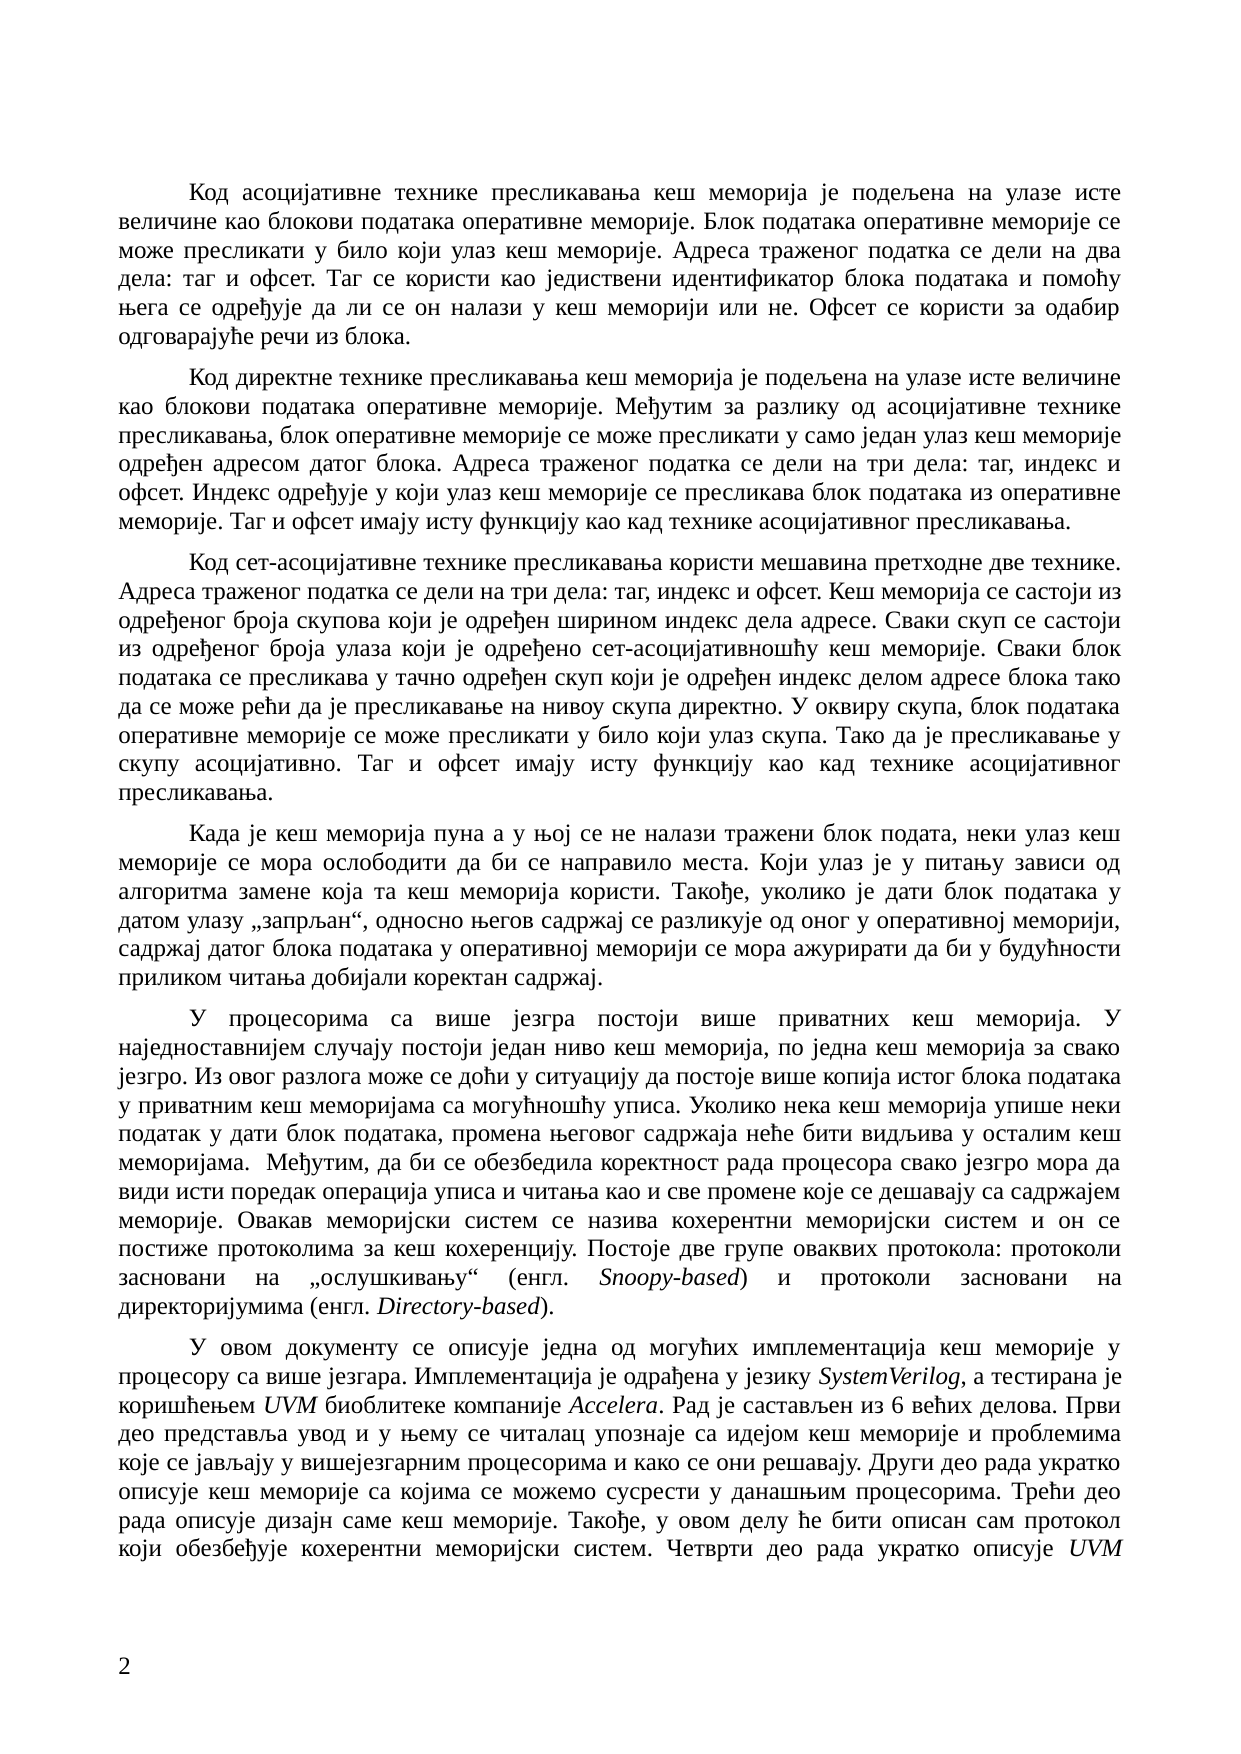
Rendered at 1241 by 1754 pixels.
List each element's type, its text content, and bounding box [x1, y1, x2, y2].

text Код директне технике пресликавања кеш меморија је подељена на улазе исте величине као блокови података оперативне меморије. Међутим за разлику од асоцијативне технике пресликавања, блок оперативне меморије се може пресликати у само један улаз кеш меморије одређен адресом датог блока. Адреса траженог податка се дели на три дела: таг, индекс и офсет. Индекс одређује у који улаз кеш меморије се пресликава блок података из оперативне меморије. Таг и офсет имају исту функцију као кад технике асоцијативног пресликавања. [118, 362, 1122, 535]
text У овом документу се описује једна од могућих имплементација кеш меморије у процесору са више језгара. Имплементација је одрађена у језику SystemVerilog, а тестирана је коришћењем UVM биоблитеке компаније Accelera. Рад је састављен из 6 већих делова. Први део представља увод и у њему се читалац упознаје са идејом кеш меморије и проблемима које се јављају у вишејезгарним процесорима и како се они решавају. Други део рада укратко описује кеш меморије са којима се можемо сусрести у данашњим процесорима. Трећи део рада описује дизајн саме кеш меморије. Такође, у овом делу ће бити описан сам протокол који обезбеђује кохерентни меморијски систем. Четврти део рада укратко описује UVM [118, 1332, 1122, 1562]
text Када је кеш меморија пуна а у њој се не налази тражени блок подата, неки улаз кеш меморије се мора ослободити да би се направило места. Који улаз је у питању зависи од алгоритма замене која та кеш меморија користи. Такође, уколико је дати блок података у датом улазу „запрљан“, односно његов садржај се разликује од оног у оперативној меморији, садржај датог блока података у оперативној меморији се мора ажурирати да би у будућности приликом читања добијали коректан садржај. [118, 818, 1122, 991]
text Код асоцијативне технике пресликавања кеш меморија је подељена на улазе исте величине као блокови података оперативне меморије. Блок података оперативне меморије се може пресликати у било који улаз кеш меморије. Адреса траженог податка се дели на два дела: таг и офсет. Таг се користи као једиствени идентификатор блока података и помоћу њега се одређује да ли се он налази у кеш меморији или не. Офсет се користи за одабир одговарајуће речи из блока. [118, 177, 1122, 350]
text У процесорима са више језгра постоји више приватних кеш меморија. У наједноставнијем случају постоји један ниво кеш меморија, по једна кеш меморија за свако језгро. Из овог разлога може се доћи у ситуацију да постоје више копија истог блока података у приватним кеш меморијама са могућношћу уписа. Уколико нека кеш меморија упише неки податак у дати блок података, промена његовог садржаја неће бити видљива у осталим кеш меморијама. Међутим, да би се обезбедила коректност рада процесора свако језгро мора да види исти поредак операција уписа и читања као и све промене које се дешавају са садржајем меморије. Овакав меморијски систем се назива кохерентни меморијски систем и он се постиже протоколима за кеш кохеренцију. Постоје две групе оваквих протокола: протоколи засновани на „ослушкивању“ (енгл. Snoopy-based) и протоколи засновани на директоријумима (енгл. Directory-based). [118, 1003, 1122, 1320]
text Код сет-асоцијативне технике пресликавања користи мешавина претходне две технике. Адреса траженог податка се дели на три дела: таг, индекс и офсет. Кеш меморија се састоји из одређеног броја скупова који је одређен ширином индекс дела адресе. Сваки скуп се састоји из одређеног броја улаза који је одређено сет-асоцијативношћу кеш меморије. Сваки блок података се пресликава у тачно одређен скуп који је одређен индекс делом адресе блока тако да се може рећи да је пресликавање на нивоу скупа директно. У оквиру скупа, блок података оперативне меморије се може пресликати у било који улаз скупа. Тако да је пресликавање у скупу асоцијативно. Таг и офсет имају исту функцију као кад технике асоцијативног пресликавања. [118, 547, 1122, 806]
